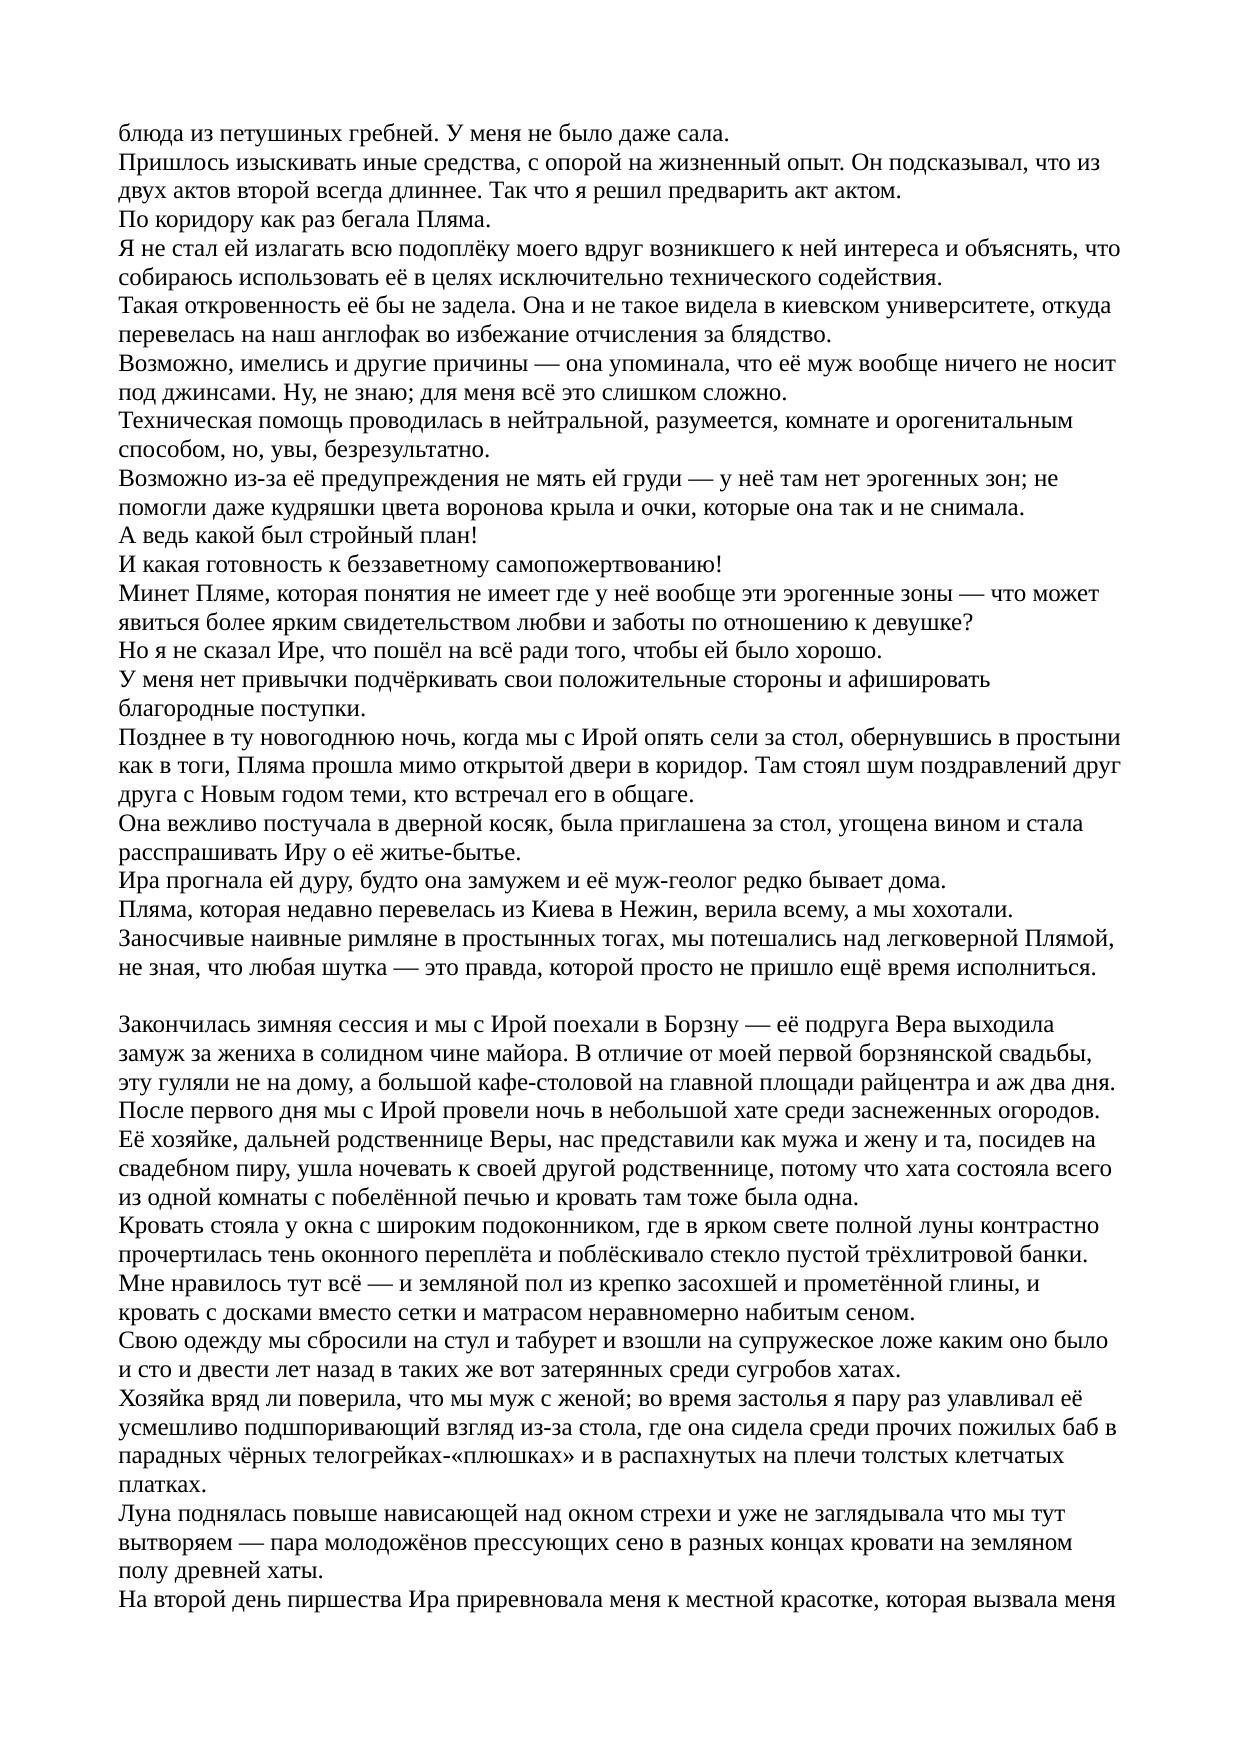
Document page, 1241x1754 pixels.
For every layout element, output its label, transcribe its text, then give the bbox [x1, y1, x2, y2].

text Она вежливо постучала в дверной косяк, была приглашена за стол, угощена вином и стала расспрашивать Иру о её житье-бытье. [118, 808, 1122, 866]
text Пришлось изыскивать иные средства, с опорой на жизненный опыт. Он подсказывал, что из двух актов второй всегда длиннее. Так что я решил предварить акт актом. [118, 147, 1122, 204]
text Но я не сказал Ире, что пошёл на всё ради того, чтобы ей было хорошо. [118, 636, 1122, 664]
text Возможно, имелись и другие причины — она упоминала, что её муж вообще ничего не носит под джинсами. Ну, не знаю; для меня всё это слишком сложно. [118, 348, 1122, 406]
text Техническая помощь проводилась в нейтральной, разумеется, комнате и орогенитальным способом, но, увы, безрезультатно. [118, 406, 1122, 463]
text Пляма, которая недавно перевелась из Киева в Нежин, верила всему, а мы хохотали. [118, 894, 1122, 923]
text Луна поднялась повыше нависающей над окном стрехи и уже не заглядывала что мы тут вытворяем — пара молодожёнов прессующих сено в разных концах кровати на земляном полу древней хаты. [118, 1498, 1122, 1584]
text Я не стал ей излагать всю подоплёку моего вдруг возникшего к ней интереса и объяснять, что собираюсь использовать её в целях исключительно технического содействия. [118, 233, 1122, 291]
text блюда из петушиных гребней. У меня не было даже сала. [118, 118, 1122, 147]
text Позднее в ту новогоднюю ночь, когда мы с Ирой опять сели за стол, обернувшись в простыни как в тоги, Пляма прошла мимо открытой двери в коридор. Там стоял шум поздравлений друг друга с Новым годом теми, кто встречал его в общаге. [118, 722, 1122, 808]
text Заносчивые наивные римляне в простынных тогах, мы потешались над легковерной Плямой, не зная, что любая шутка — это правда, которой просто не пришло ещё время исполниться. [118, 923, 1122, 981]
text Минет Пляме, которая понятия не имеет где у неё вообще эти эрогенные зоны — что может явиться более ярким свидетельством любви и заботы по отношению к девушке? [118, 578, 1122, 636]
text Хозяйка вряд ли поверила, что мы муж с женой; во время застолья я пару раз улавливал её усмешливо подшпоривающий взгляд из-за стола, где она сидела среди прочих пожилых баб в парадных чёрных телогрейках-«плюшках» и в распахнутых на плечи толстых клетчатых платках. [118, 1383, 1122, 1498]
text Свою одежду мы сбросили на стул и табурет и взошли на супружеское ложе каким оно было и сто и двести лет назад в таких же вот затерянных среди сугробов хатах. [118, 1326, 1122, 1383]
text У меня нет привычки подчёркивать свои положительные стороны и афишировать благородные поступки. [118, 664, 1122, 722]
text Возможно из-за её предупреждения не мять ей груди — у неё там нет эрогенных зон; не помогли даже кудряшки цвета воронова крыла и очки, которые она так и не снимала. [118, 463, 1122, 521]
text Её хозяйке, дальней родственнице Веры, нас представили как мужа и жену и та, посидев на свадебном пиру, ушла ночевать к своей другой родственнице, потому что хата состояла всего из одной комнаты с побелённой печью и кровать там тоже была одна. [118, 1124, 1122, 1211]
text На второй день пиршества Ира приревновала меня к местной красотке, которая вызвала меня [118, 1584, 1122, 1613]
text Ира прогнала ей дуру, будто она замужем и её муж-геолог редко бывает дома. [118, 866, 1122, 894]
text А ведь какой был стройный план! [118, 521, 1122, 549]
text Мне нравилось тут всё — и земляной пол из крепко засохшей и прометённой глины, и кровать с досками вместо сетки и матрасом неравномерно набитым сеном. [118, 1268, 1122, 1326]
text И какая готовность к беззаветному самопожертвованию! [118, 549, 1122, 578]
text После первого дня мы с Ирой провели ночь в небольшой хате среди заснеженных огородов. [118, 1096, 1122, 1124]
text По коридору как раз бегала Пляма. [118, 204, 1122, 233]
text Такая откровенность её бы не задела. Она и не такое видела в киевском университете, откуда перевелась на наш англофак во избежание отчисления за блядство. [118, 291, 1122, 348]
text Закончилась зимняя сессия и мы с Ирой поехали в Борзну — её подруга Вера выходила замуж за жениха в солидном чине майора. В отличие от моей первой борзнянской свадьбы, эту гуляли не на дому, а большой кафе-столовой на главной площади райцентра и аж два дня. [118, 1009, 1122, 1096]
text Кровать стояла у окна с широким подоконником, где в ярком свете полной луны контрастно прочертилась тень оконного переплёта и поблёскивало стекло пустой трёхлитровой банки. [118, 1211, 1122, 1268]
